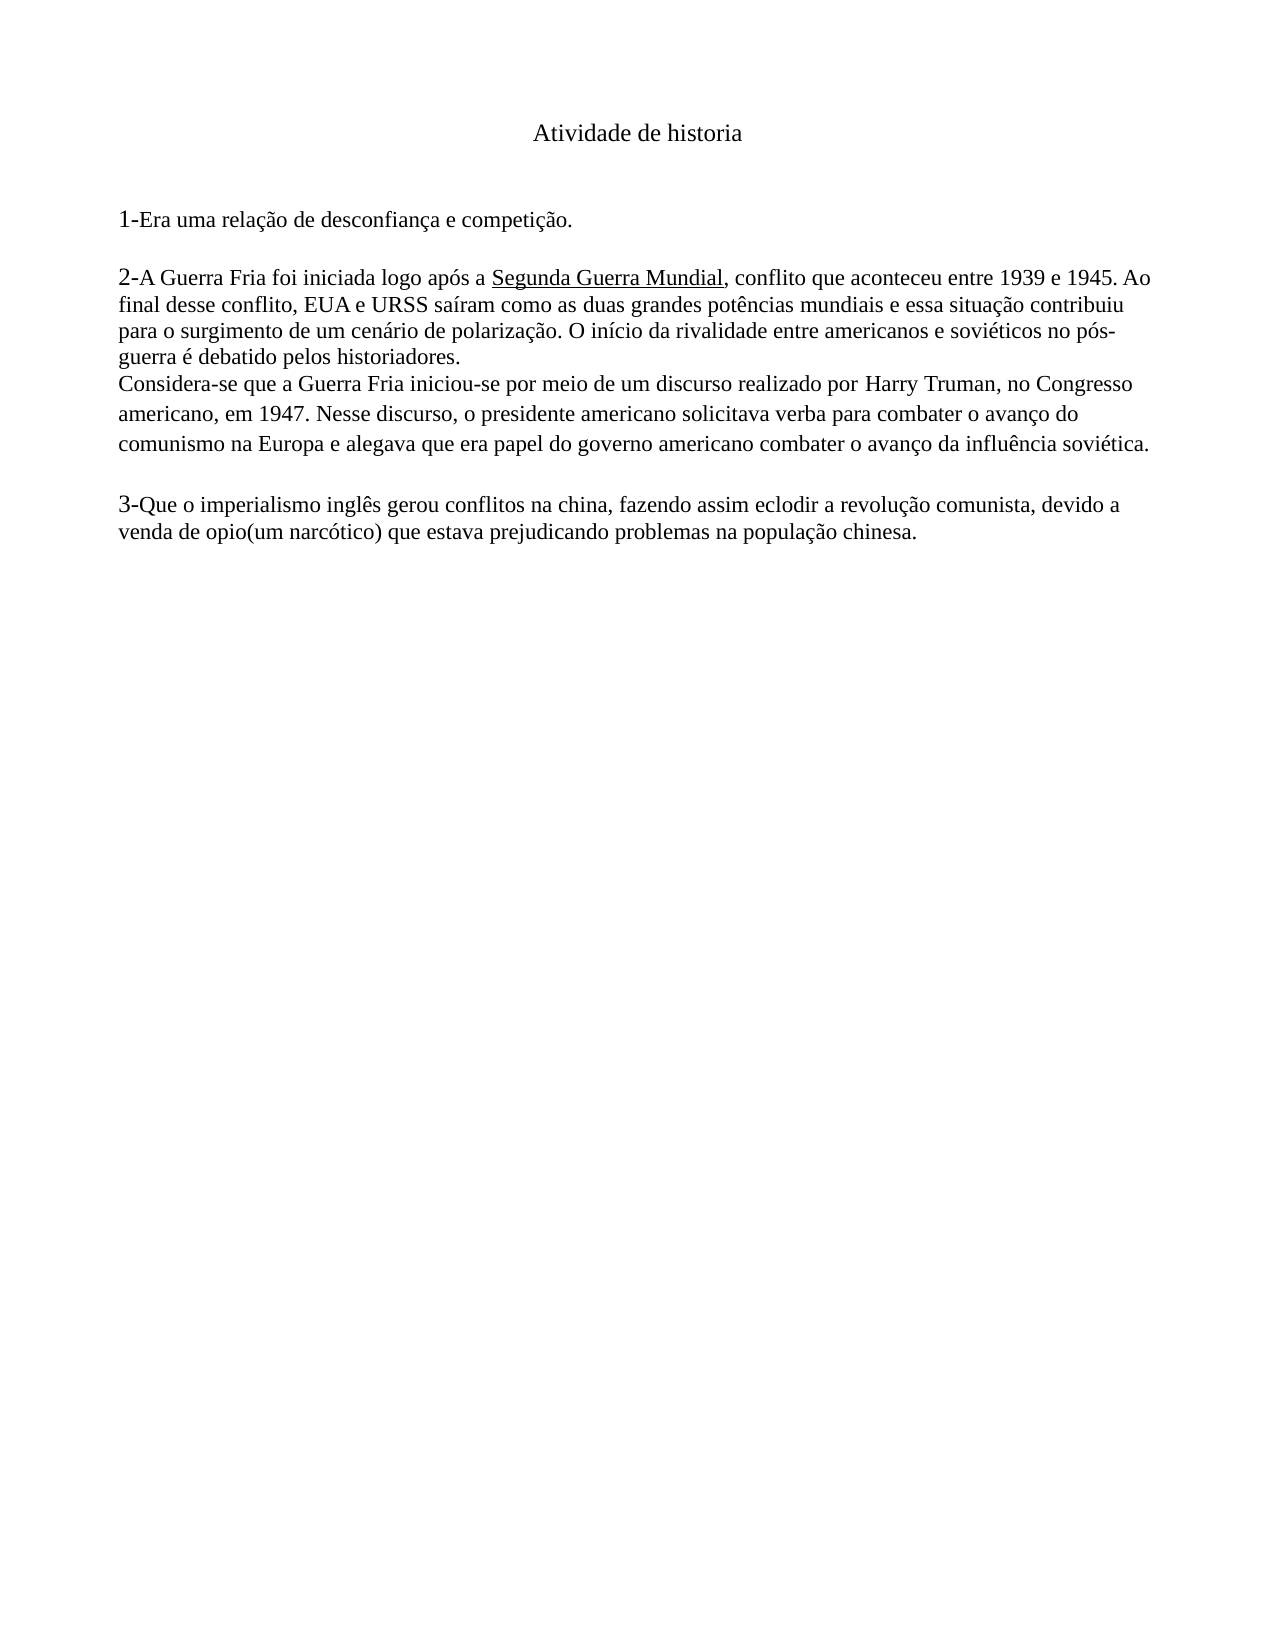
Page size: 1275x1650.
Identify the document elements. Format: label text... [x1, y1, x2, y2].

text Considera-se que a Guerra Fria iniciou-se por meio de um discurso realizado por Harry Truman, no Congresso americano, em 1947. Nesse discurso, o presidente americano solicitava verba para combater o avanço do comunismo na Europa e alegava que era papel do governo americano combater o avanço da influência soviética. [118, 370, 1157, 456]
text 2-A Guerra Fria foi iniciada logo após a Segunda Guerra Mundial, conflito que aconteceu entre 1939 e 1945. Ao final desse conflito, EUA e URSS saíram como as duas grandes potências mundiais e essa situação contribuiu para o surgimento de um cenário de polarização. O início da rivalidade entre americanos e soviéticos no pós-guerra é debatido pelos historiadores. [118, 262, 1157, 370]
text Atividade de historia [118, 118, 1157, 147]
text 3-Que o imperialismo inglês gerou conflitos na china, fazendo assim eclodir a revolução comunista, devido a venda de opio(um narcótico) que estava prejudicando problemas na população chinesa. [118, 489, 1157, 544]
text 1-Era uma relação de desconfiança e competição. [118, 204, 1157, 233]
